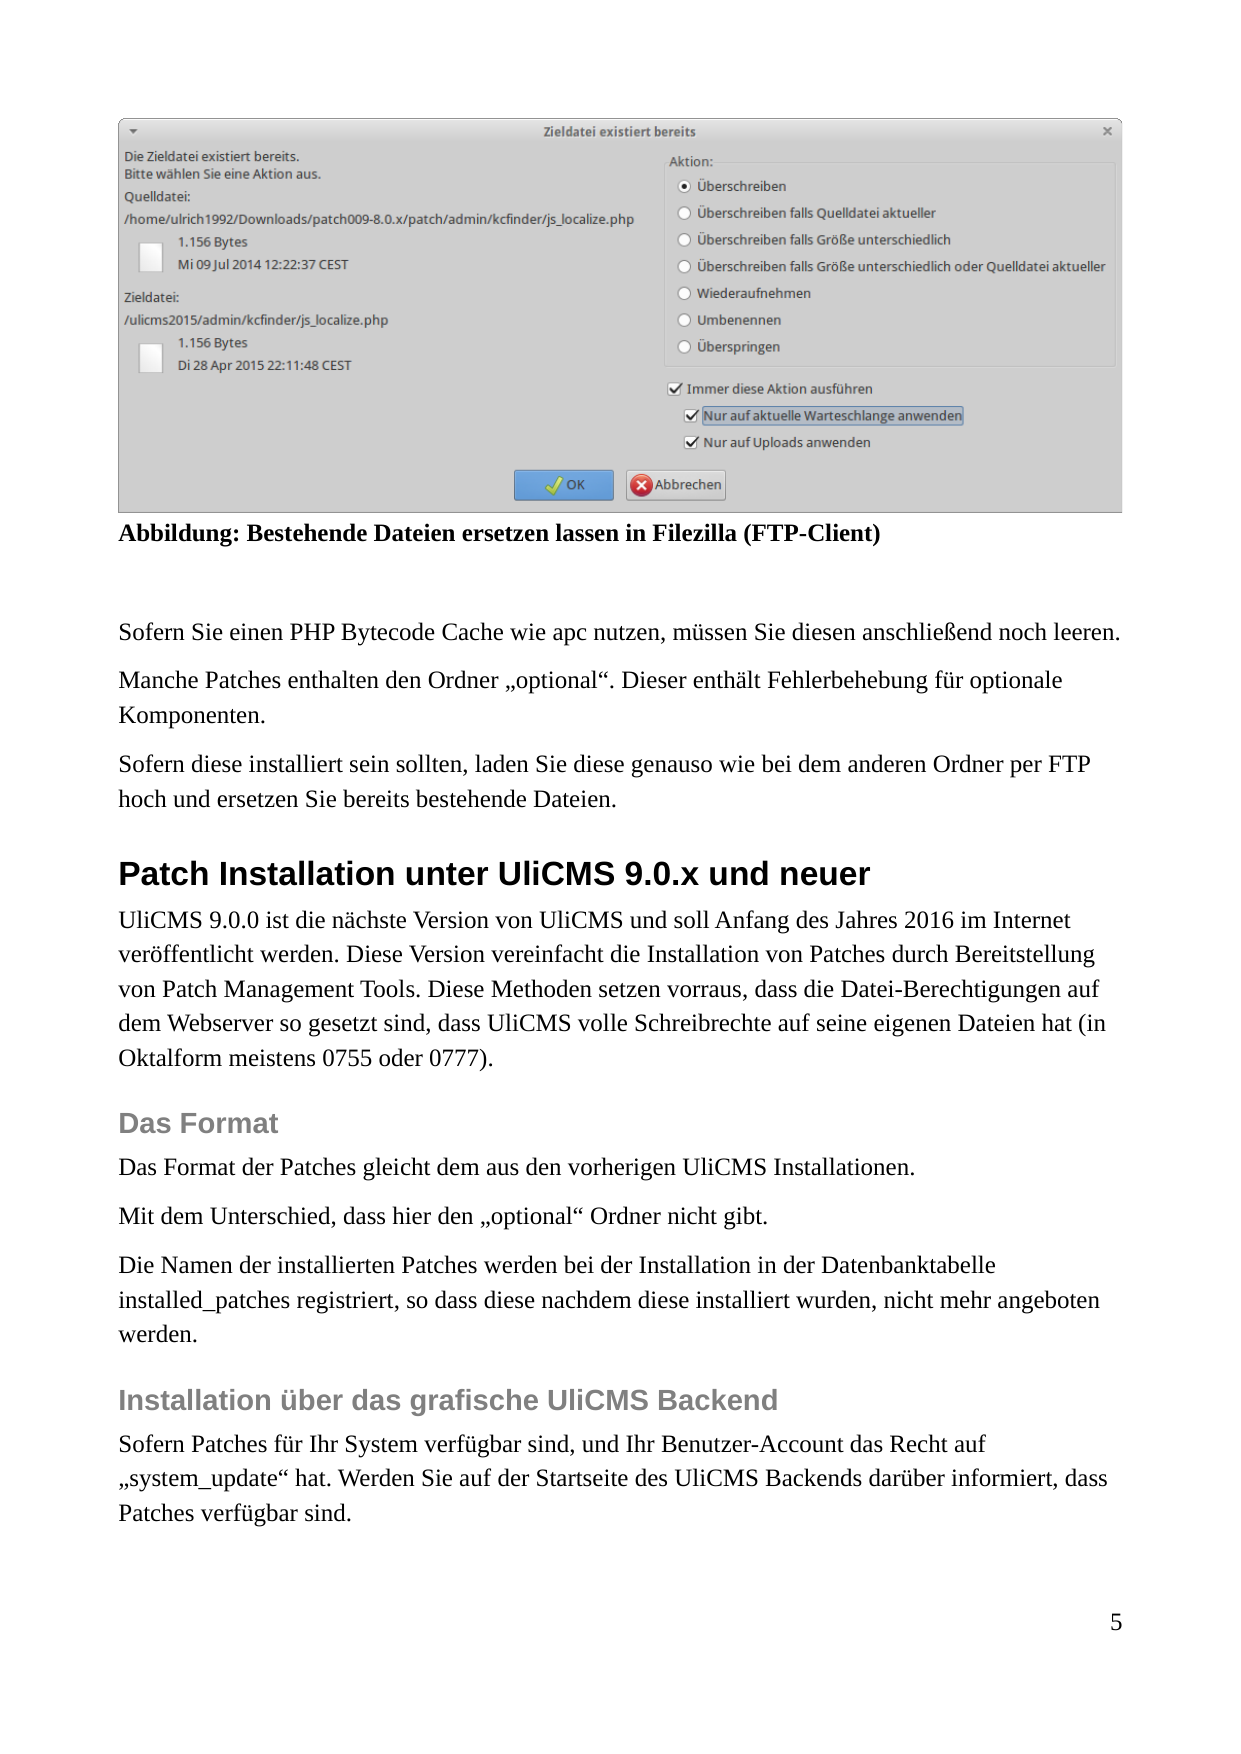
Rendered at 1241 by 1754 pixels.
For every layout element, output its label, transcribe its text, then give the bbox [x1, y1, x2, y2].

text Sofern Patches für Ihr System verfügbar sind, und Ihr Benutzer-Account das Recht auf „system_update“ hat. Werden Sie auf der Startseite des UliCMS Backends darüber informiert, dass Patches verfügbar sind. [118, 1429, 1122, 1527]
text Das Format der Patches gleicht dem aus den vorherigen UliCMS Installationen. [118, 1152, 1122, 1181]
text Sofern diese installiert sein sollten, laden Sie diese genauso wie bei dem anderen Ordner per FTP hoch und ersetzen Sie bereits bestehende Dateien. [118, 749, 1122, 812]
text Die Namen der installierten Patches werden bei der Installation in der Datenbanktabelle installed_patches registriert, so dass diese nachdem diese installiert wurden, nicht mehr angeboten werden. [118, 1250, 1122, 1348]
text Sofern Sie einen PHP Bytecode Cache wie apc nutzen, müssen Sie diesen anschließend noch leeren. [118, 617, 1122, 645]
text UliCMS 9.0.0 ist die nächste Version von UliCMS und soll Anfang des Jahres 2016 im Internet veröffentlicht werden. Diese Version vereinfacht die Installation von Patches durch Bereitstellung von Patch Management Tools. Diese Methoden setzen vorraus, dass die Datei-Berechtigungen auf dem Webserver so gesetzt sind, dass UliCMS volle Schreibrechte auf seine eigenen Dateien hat (in Oktalform meistens 0755 oder 0777). [118, 905, 1122, 1071]
text Abbildung: Bestehende Dateien ersetzen lassen in Filezilla (FTP-Client) [118, 513, 1122, 547]
subtitle Das Format [118, 1106, 1122, 1140]
text Manche Patches enthalten den Ordner „optional“. Dieser enthält Fehlerbehebung für optionale Komponenten. [118, 666, 1122, 729]
subtitle Installation über das grafische UliCMS Backend [118, 1383, 1122, 1417]
picture [118, 118, 1123, 513]
text Mit dem Unterschied, dass hier den „optional“ Ordner nicht gibt. [118, 1201, 1122, 1230]
subtitle Patch Installation unter UliCMS 9.0.x und neuer [118, 853, 1122, 892]
